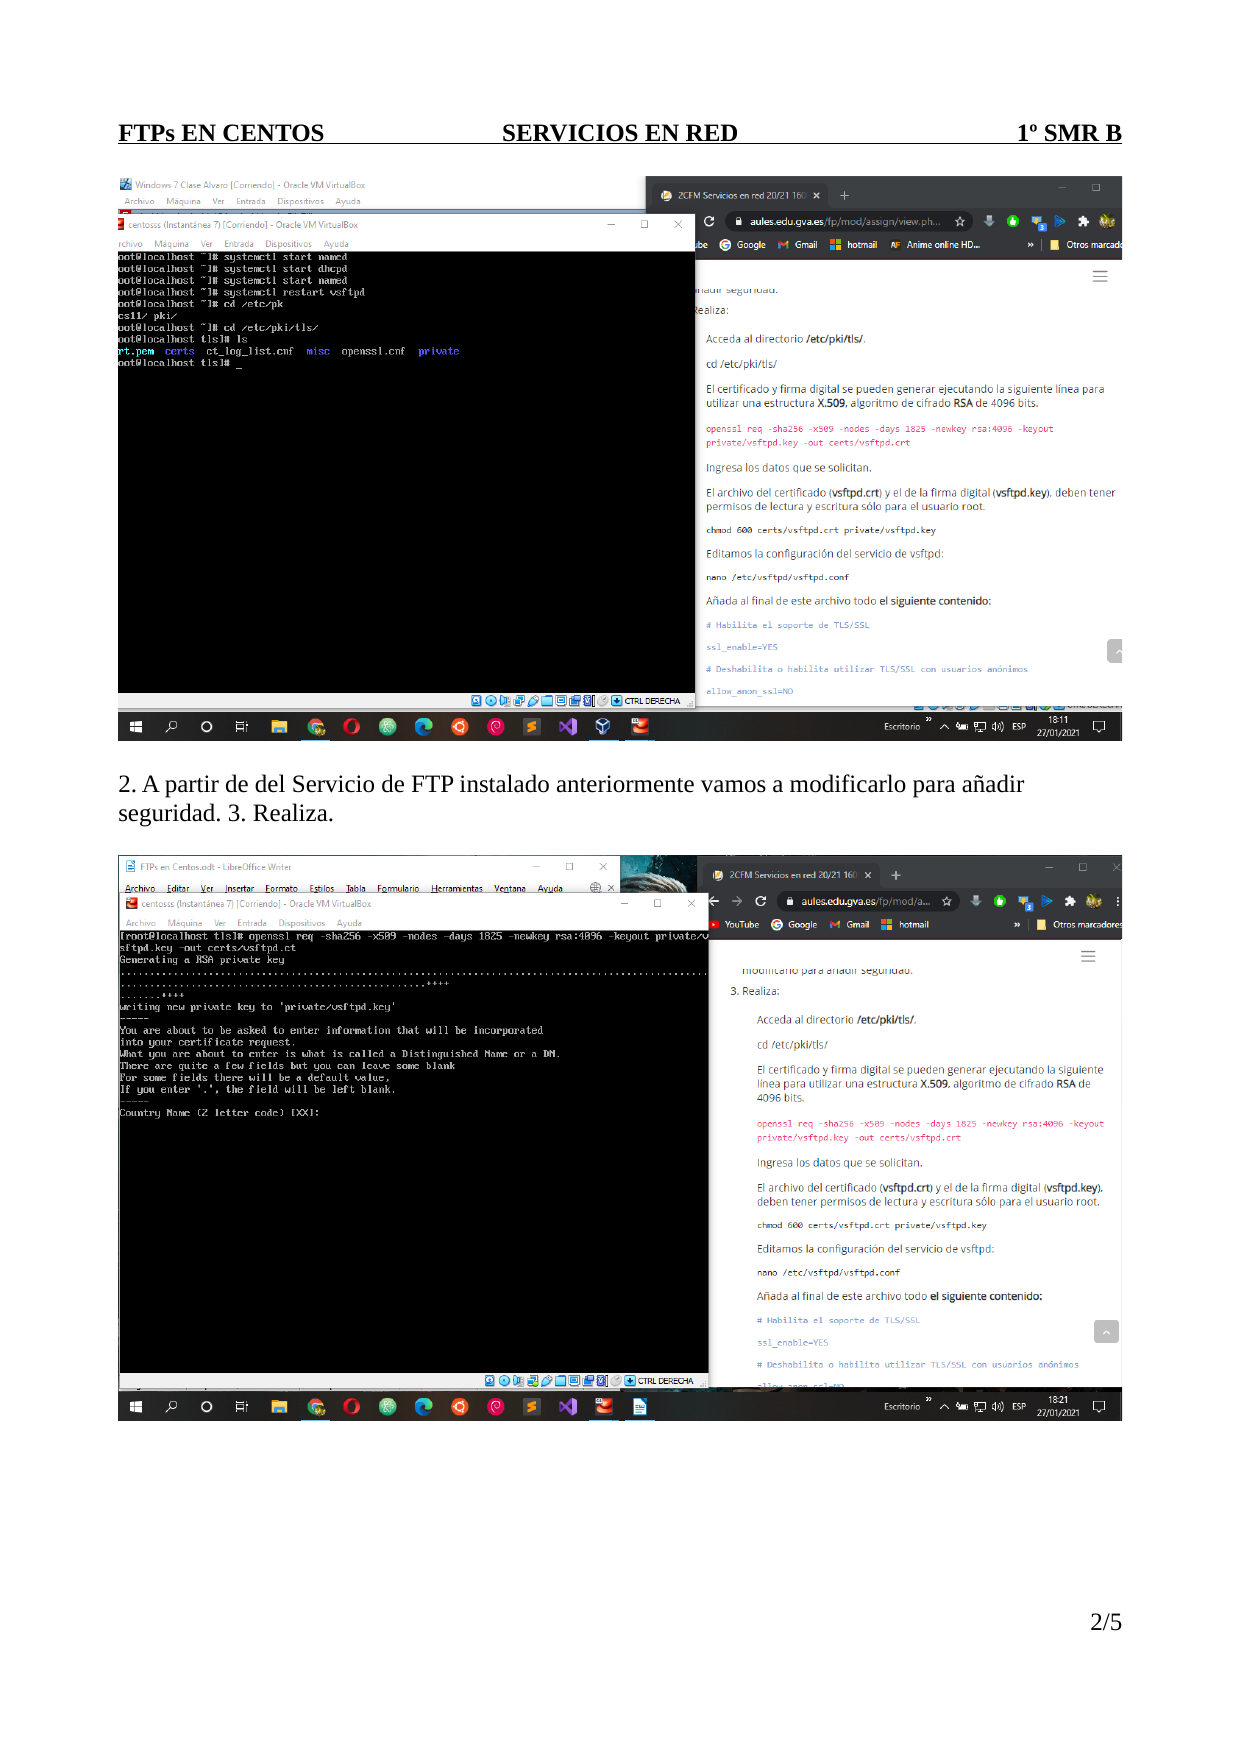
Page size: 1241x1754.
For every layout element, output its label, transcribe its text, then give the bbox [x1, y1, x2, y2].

picture [118, 176, 1123, 741]
text 2. A partir de del Servicio de FTP instalado anteriormente vamos a modificarlo para añadir seguridad. 3. Realiza. [118, 769, 1122, 827]
picture [118, 855, 1123, 1421]
